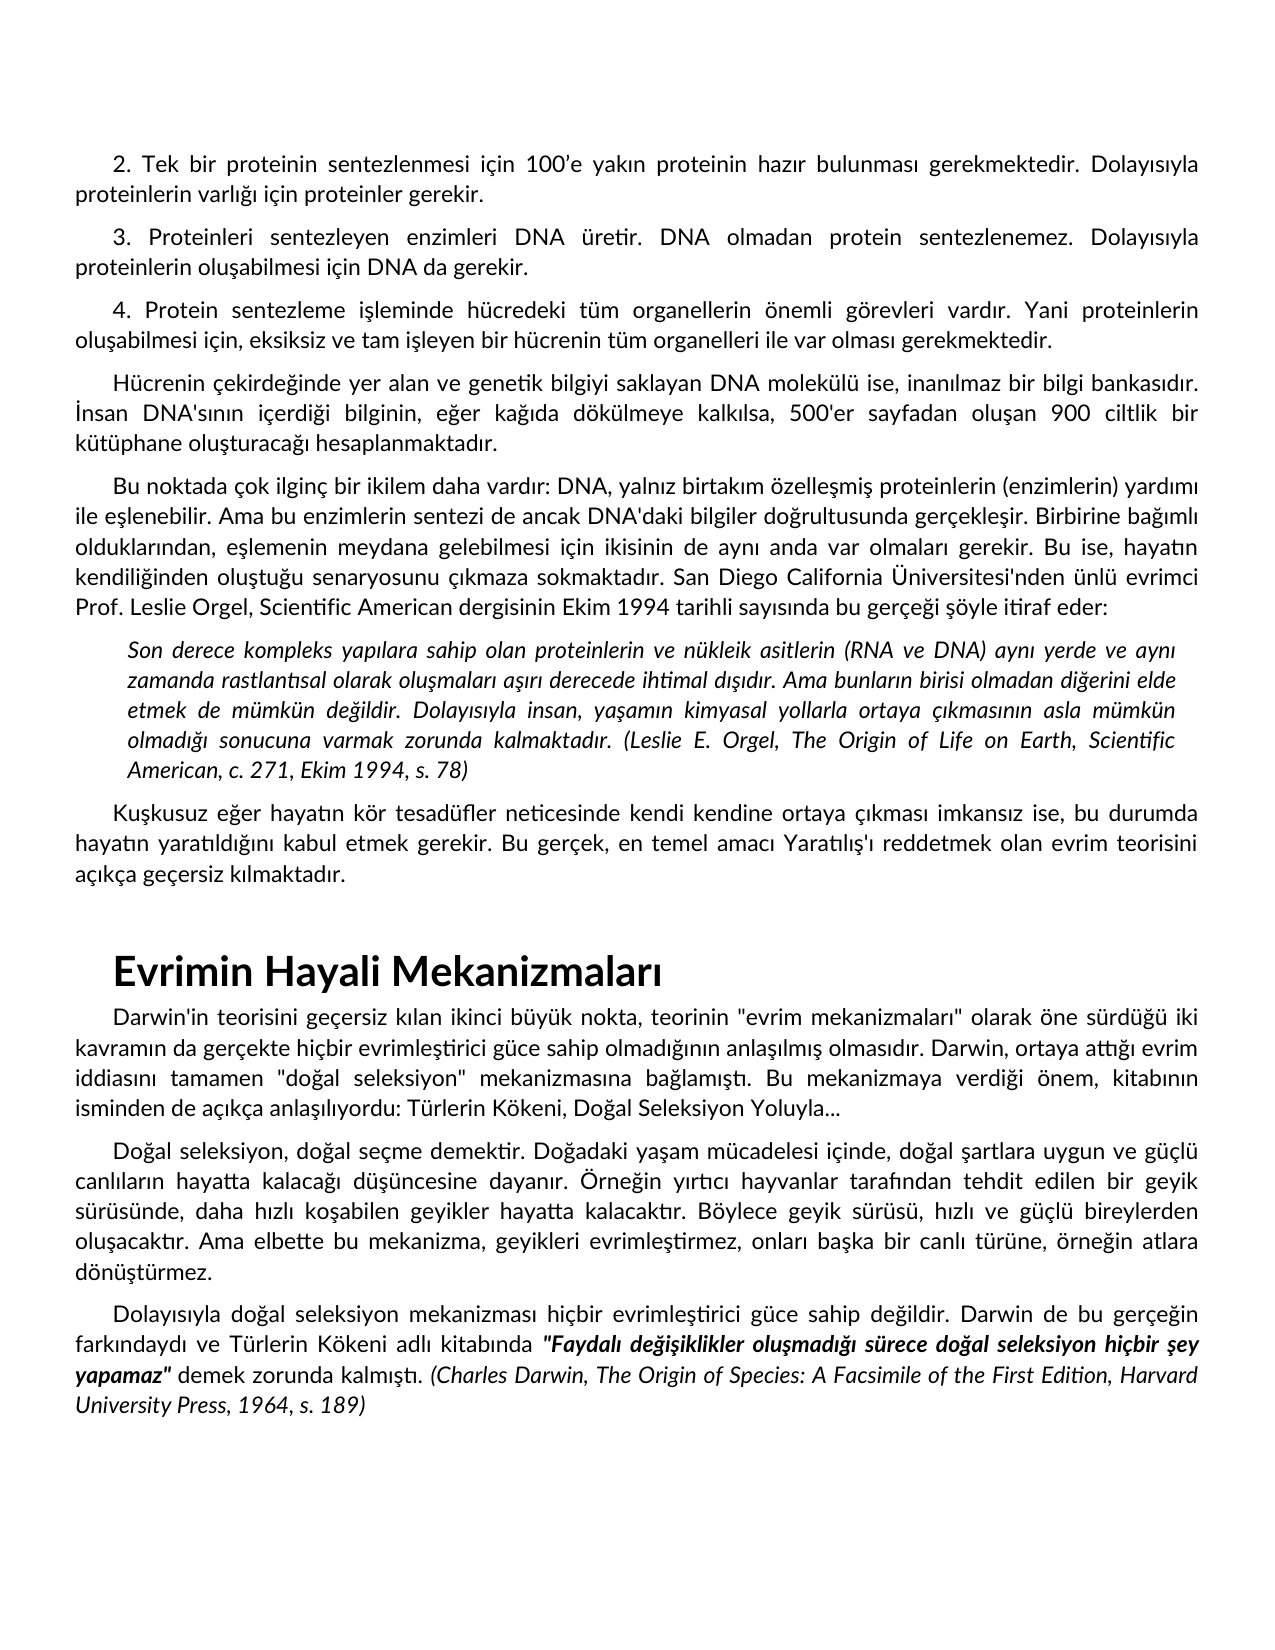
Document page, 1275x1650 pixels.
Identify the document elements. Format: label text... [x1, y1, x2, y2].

text Kuşkusuz eğer hayatın kör tesadüfler neticesinde kendi kendine ortaya çıkması imkansız ise, bu durumda hayatın yaratıldığını kabul etmek gerekir. Bu gerçek, en temel amacı Yaratılış'ı reddetmek olan evrim teorisini açıkça geçersiz kılmaktadır. [75, 799, 1200, 887]
text Hücrenin çekirdeğinde yer alan ve genetik bilgiyi saklayan DNA molekülü ise, inanılmaz bir bilgi bankasıdır. İnsan DNA'sının içerdiği bilginin, eğer kağıda dökülmeye kalkılsa, 500'er sayfadan oluşan 900 ciltlik bir kütüphane oluşturacağı hesaplanmaktadır. [75, 369, 1200, 457]
text Dolayısıyla doğal seleksiyon mekanizması hiçbir evrimleştirici güce sahip değildir. Darwin de bu gerçeğin farkındaydı ve Türlerin Kökeni adlı kitabında "Faydalı değişiklikler oluşmadığı sürece doğal seleksiyon hiçbir şey yapamaz" demek zorunda kalmıştı. (Charles Darwin, The Origin of Species: A Facsimile of the First Edition, Harvard University Press, 1964, s. 189) [75, 1300, 1200, 1418]
text Doğal seleksiyon, doğal seçme demektir. Doğadaki yaşam mücadelesi içinde, doğal şartlara uygun ve güçlü canlıların hayatta kalacağı düşüncesine dayanır. Örneğin yırtıcı hayvanlar tarafından tehdit edilen bir geyik sürüsünde, daha hızlı koşabilen geyikler hayatta kalacaktır. Böylece geyik sürüsü, hızlı ve güçlü bireylerden oluşacaktır. Ama elbette bu mekanizma, geyikleri evrimleştirmez, onları başka bir canlı türüne, örneğin atlara dönüştürmez. [75, 1136, 1200, 1285]
text Son derece kompleks yapılara sahip olan proteinlerin ve nükleik asitlerin (RNA ve DNA) aynı yerde ve aynı zamanda rastlantısal olarak oluşmaları aşırı derecede ihtimal dışıdır. Ama bunların birisi olmadan diğerini elde etmek de mümkün değildir. Dolayısıyla insan, yaşamın kimyasal yollarla ortaya çıkmasının asla mümkün olmadığı sonucuna varmak zorunda kalmaktadır. (Leslie E. Orgel, The Origin of Life on Earth, Scientific American, c. 271, Ekim 1994, s. 78) [127, 635, 1177, 784]
text 3. Proteinleri sentezleyen enzimleri DNA üretir. DNA olmadan protein sentezlenemez. Dolayısıyla proteinlerin oluşabilmesi için DNA da gerekir. [75, 223, 1200, 281]
subtitle Evrimin Hayali Mekanizmaları [112, 945, 1200, 995]
text Darwin'in teorisini geçersiz kılan ikinci büyük nokta, teorinin "evrim mekanizmaları" olarak öne sürdüğü iki kavramın da gerçekte hiçbir evrimleştirici güce sahip olmadığının anlaşılmış olmasıdır. Darwin, ortaya attığı evrim iddiasını tamamen "doğal seleksiyon" mekanizmasına bağlamıştı. Bu mekanizmaya verdiği önem, kitabının isminden de açıkça anlaşılıyordu: Türlerin Kökeni, Doğal Seleksiyon Yoluyla... [75, 1003, 1200, 1121]
text 4. Protein sentezleme işleminde hücredeki tüm organellerin önemli görevleri vardır. Yani proteinlerin oluşabilmesi için, eksiksiz ve tam işleyen bir hücrenin tüm organelleri ile var olması gerekmektedir. [75, 296, 1200, 353]
text Bu noktada çok ilginç bir ikilem daha vardır: DNA, yalnız birtakım özelleşmiş proteinlerin (enzimlerin) yardımı ile eşlenebilir. Ama bu enzimlerin sentezi de ancak DNA'daki bilgiler doğrultusunda gerçekleşir. Birbirine bağımlı olduklarından, eşlemenin meydana gelebilmesi için ikisinin de aynı anda var olmaları gerekir. Bu ise, hayatın kendiliğinden oluştuğu senaryosunu çıkmaza sokmaktadır. San Diego California Üniversitesi'nden ünlü evrimci Prof. Leslie Orgel, Scientific American dergisinin Ekim 1994 tarihli sayısında bu gerçeği şöyle itiraf eder: [75, 472, 1200, 620]
text 2. Tek bir proteinin sentezlenmesi için 100’e yakın proteinin hazır bulunması gerekmektedir. Dolayısıyla proteinlerin varlığı için proteinler gerekir. [75, 150, 1200, 208]
